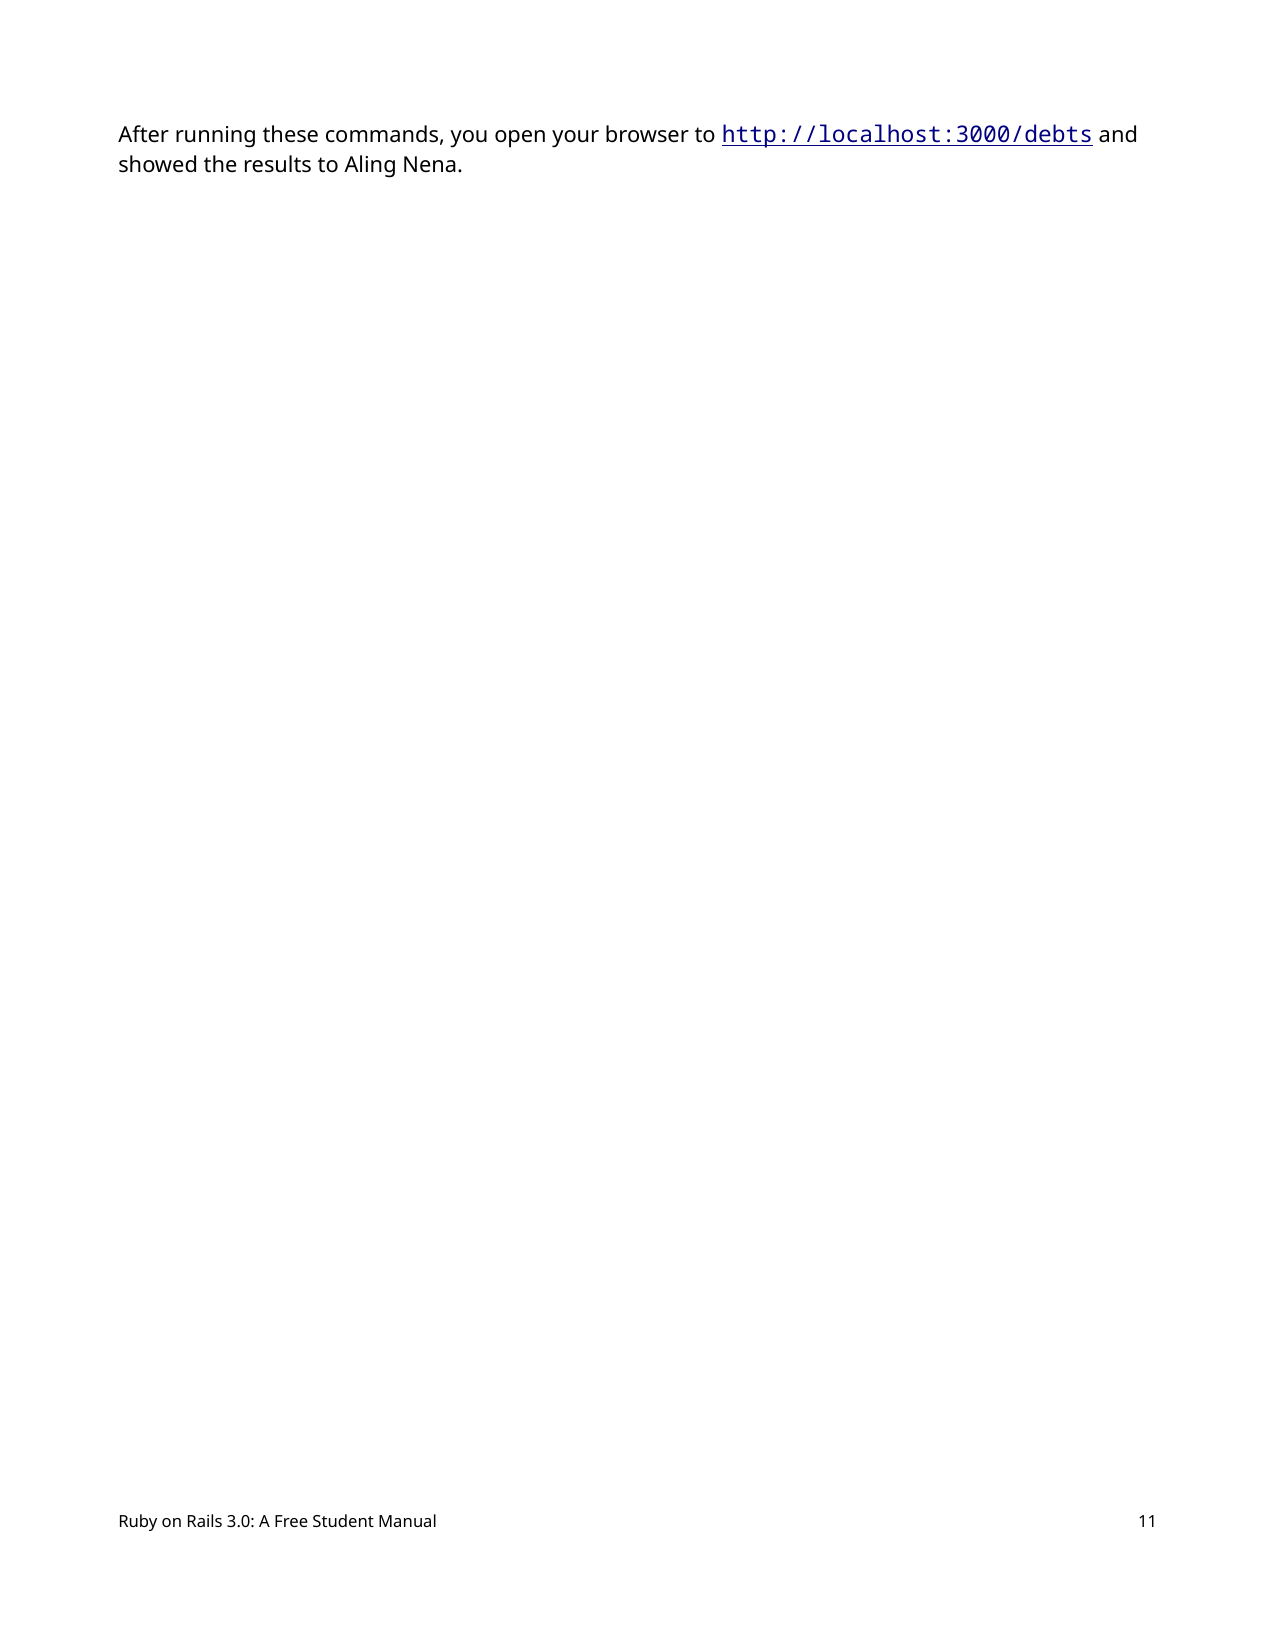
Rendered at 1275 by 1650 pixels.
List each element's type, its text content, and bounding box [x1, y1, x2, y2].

text After running these commands, you open your browser to http://localhost:3000/debts and showed the results to Aling Nena. [118, 118, 1157, 179]
